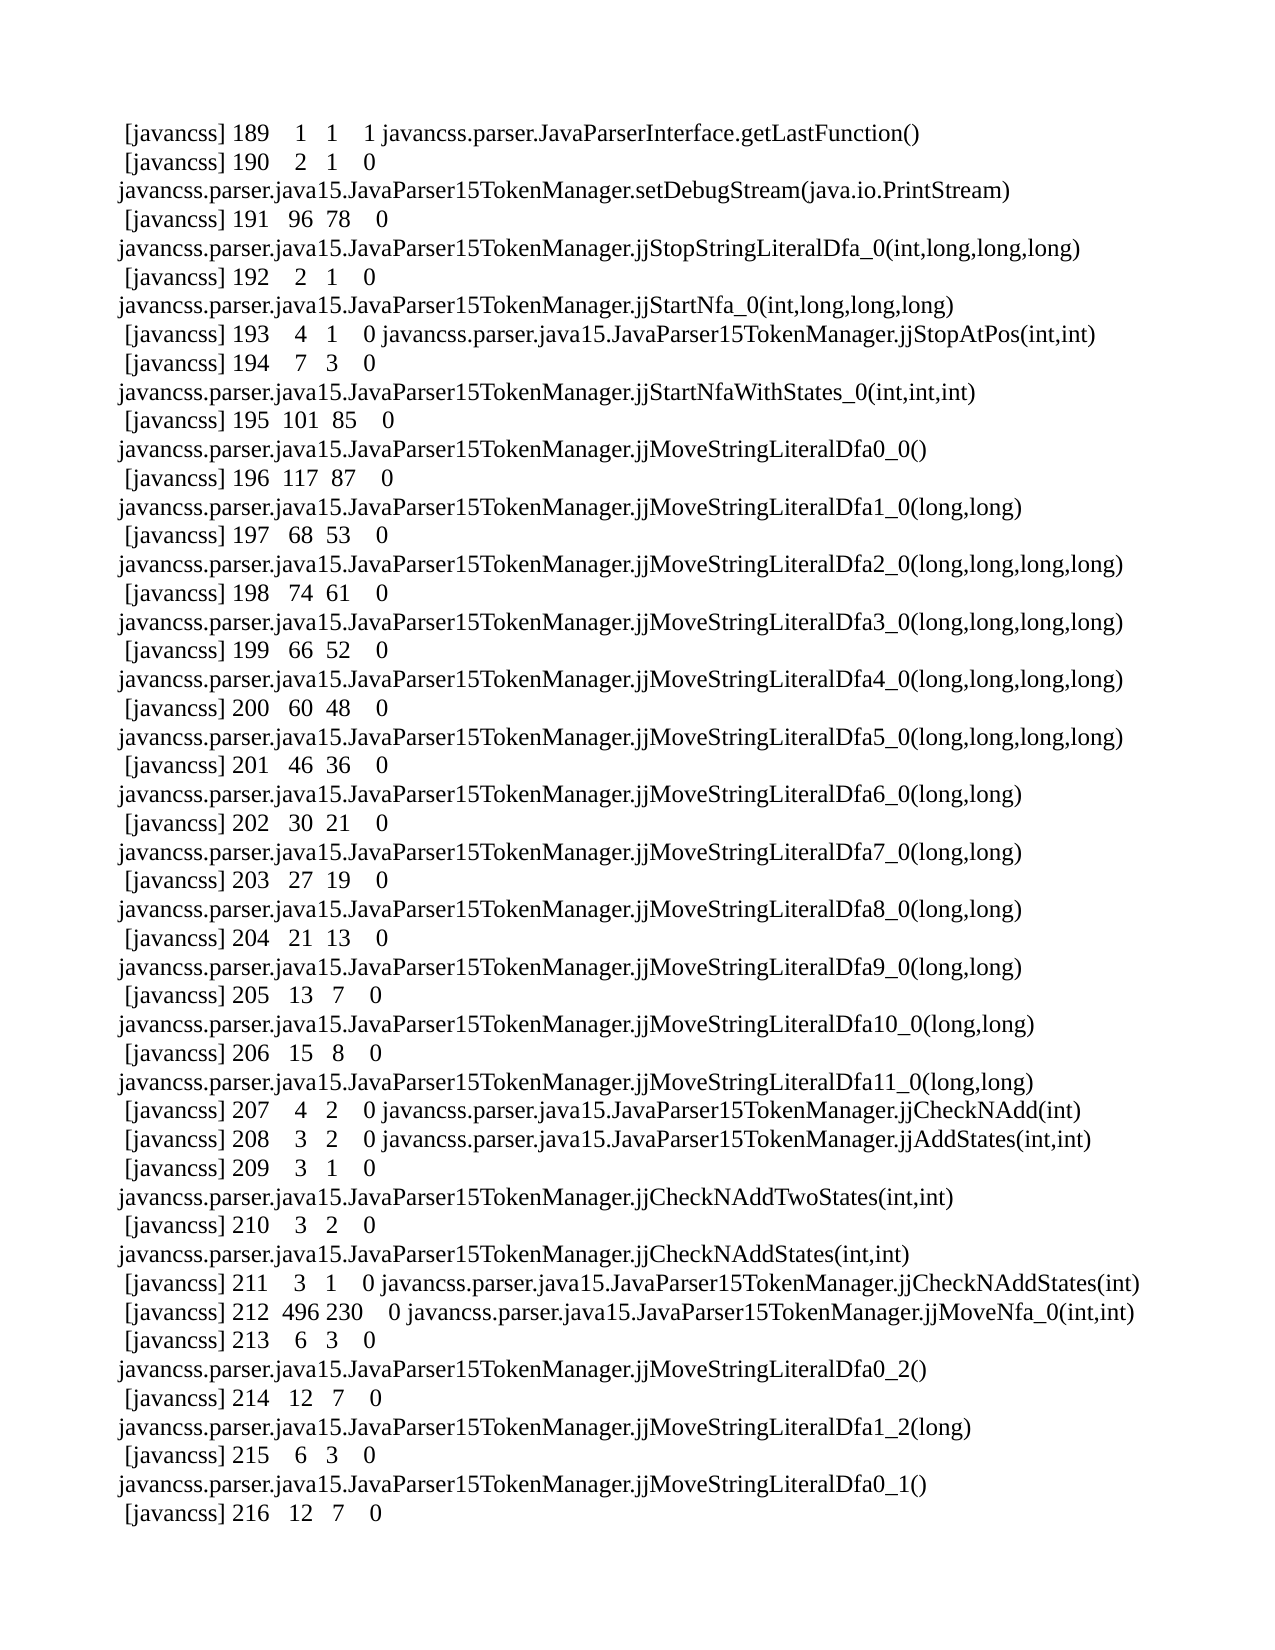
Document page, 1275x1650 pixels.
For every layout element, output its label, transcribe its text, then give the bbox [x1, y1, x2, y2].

text [javancss] 203 27 19 0 javancss.parser.java15.JavaParser15TokenManager.jjMoveStringLiteralDfa8_0(long,long) [118, 866, 1157, 923]
text [javancss] 196 117 87 0 javancss.parser.java15.JavaParser15TokenManager.jjMoveStringLiteralDfa1_0(long,long) [118, 463, 1157, 521]
text [javancss] 214 12 7 0 javancss.parser.java15.JavaParser15TokenManager.jjMoveStringLiteralDfa1_2(long) [118, 1383, 1157, 1441]
text [javancss] 199 66 52 0 javancss.parser.java15.JavaParser15TokenManager.jjMoveStringLiteralDfa4_0(long,long,long,long) [118, 636, 1157, 693]
text [javancss] 212 496 230 0 javancss.parser.java15.JavaParser15TokenManager.jjMoveNfa_0(int,int) [118, 1297, 1157, 1326]
text [javancss] 205 13 7 0 javancss.parser.java15.JavaParser15TokenManager.jjMoveStringLiteralDfa10_0(long,long) [118, 981, 1157, 1038]
text [javancss] 211 3 1 0 javancss.parser.java15.JavaParser15TokenManager.jjCheckNAddStates(int) [118, 1268, 1157, 1297]
text [javancss] 208 3 2 0 javancss.parser.java15.JavaParser15TokenManager.jjAddStates(int,int) [118, 1124, 1157, 1153]
text [javancss] 215 6 3 0 javancss.parser.java15.JavaParser15TokenManager.jjMoveStringLiteralDfa0_1() [118, 1441, 1157, 1498]
text [javancss] 204 21 13 0 javancss.parser.java15.JavaParser15TokenManager.jjMoveStringLiteralDfa9_0(long,long) [118, 923, 1157, 981]
text [javancss] 197 68 53 0 javancss.parser.java15.JavaParser15TokenManager.jjMoveStringLiteralDfa2_0(long,long,long,long) [118, 521, 1157, 578]
text [javancss] 192 2 1 0 javancss.parser.java15.JavaParser15TokenManager.jjStartNfa_0(int,long,long,long) [118, 262, 1157, 319]
text [javancss] 195 101 85 0 javancss.parser.java15.JavaParser15TokenManager.jjMoveStringLiteralDfa0_0() [118, 406, 1157, 463]
text [javancss] 191 96 78 0 javancss.parser.java15.JavaParser15TokenManager.jjStopStringLiteralDfa_0(int,long,long,long) [118, 204, 1157, 262]
text [javancss] 216 12 7 0 [118, 1498, 1157, 1527]
text [javancss] 210 3 2 0 javancss.parser.java15.JavaParser15TokenManager.jjCheckNAddStates(int,int) [118, 1211, 1157, 1268]
text [javancss] 202 30 21 0 javancss.parser.java15.JavaParser15TokenManager.jjMoveStringLiteralDfa7_0(long,long) [118, 808, 1157, 866]
text [javancss] 207 4 2 0 javancss.parser.java15.JavaParser15TokenManager.jjCheckNAdd(int) [118, 1096, 1157, 1124]
text [javancss] 194 7 3 0 javancss.parser.java15.JavaParser15TokenManager.jjStartNfaWithStates_0(int,int,int) [118, 348, 1157, 406]
text [javancss] 206 15 8 0 javancss.parser.java15.JavaParser15TokenManager.jjMoveStringLiteralDfa11_0(long,long) [118, 1038, 1157, 1096]
text [javancss] 189 1 1 1 javancss.parser.JavaParserInterface.getLastFunction() [118, 118, 1157, 147]
text [javancss] 201 46 36 0 javancss.parser.java15.JavaParser15TokenManager.jjMoveStringLiteralDfa6_0(long,long) [118, 751, 1157, 808]
text [javancss] 200 60 48 0 javancss.parser.java15.JavaParser15TokenManager.jjMoveStringLiteralDfa5_0(long,long,long,long) [118, 693, 1157, 751]
text [javancss] 209 3 1 0 javancss.parser.java15.JavaParser15TokenManager.jjCheckNAddTwoStates(int,int) [118, 1153, 1157, 1211]
text [javancss] 198 74 61 0 javancss.parser.java15.JavaParser15TokenManager.jjMoveStringLiteralDfa3_0(long,long,long,long) [118, 578, 1157, 636]
text [javancss] 193 4 1 0 javancss.parser.java15.JavaParser15TokenManager.jjStopAtPos(int,int) [118, 319, 1157, 348]
text [javancss] 213 6 3 0 javancss.parser.java15.JavaParser15TokenManager.jjMoveStringLiteralDfa0_2() [118, 1326, 1157, 1383]
text [javancss] 190 2 1 0 javancss.parser.java15.JavaParser15TokenManager.setDebugStream(java.io.PrintStream) [118, 147, 1157, 204]
